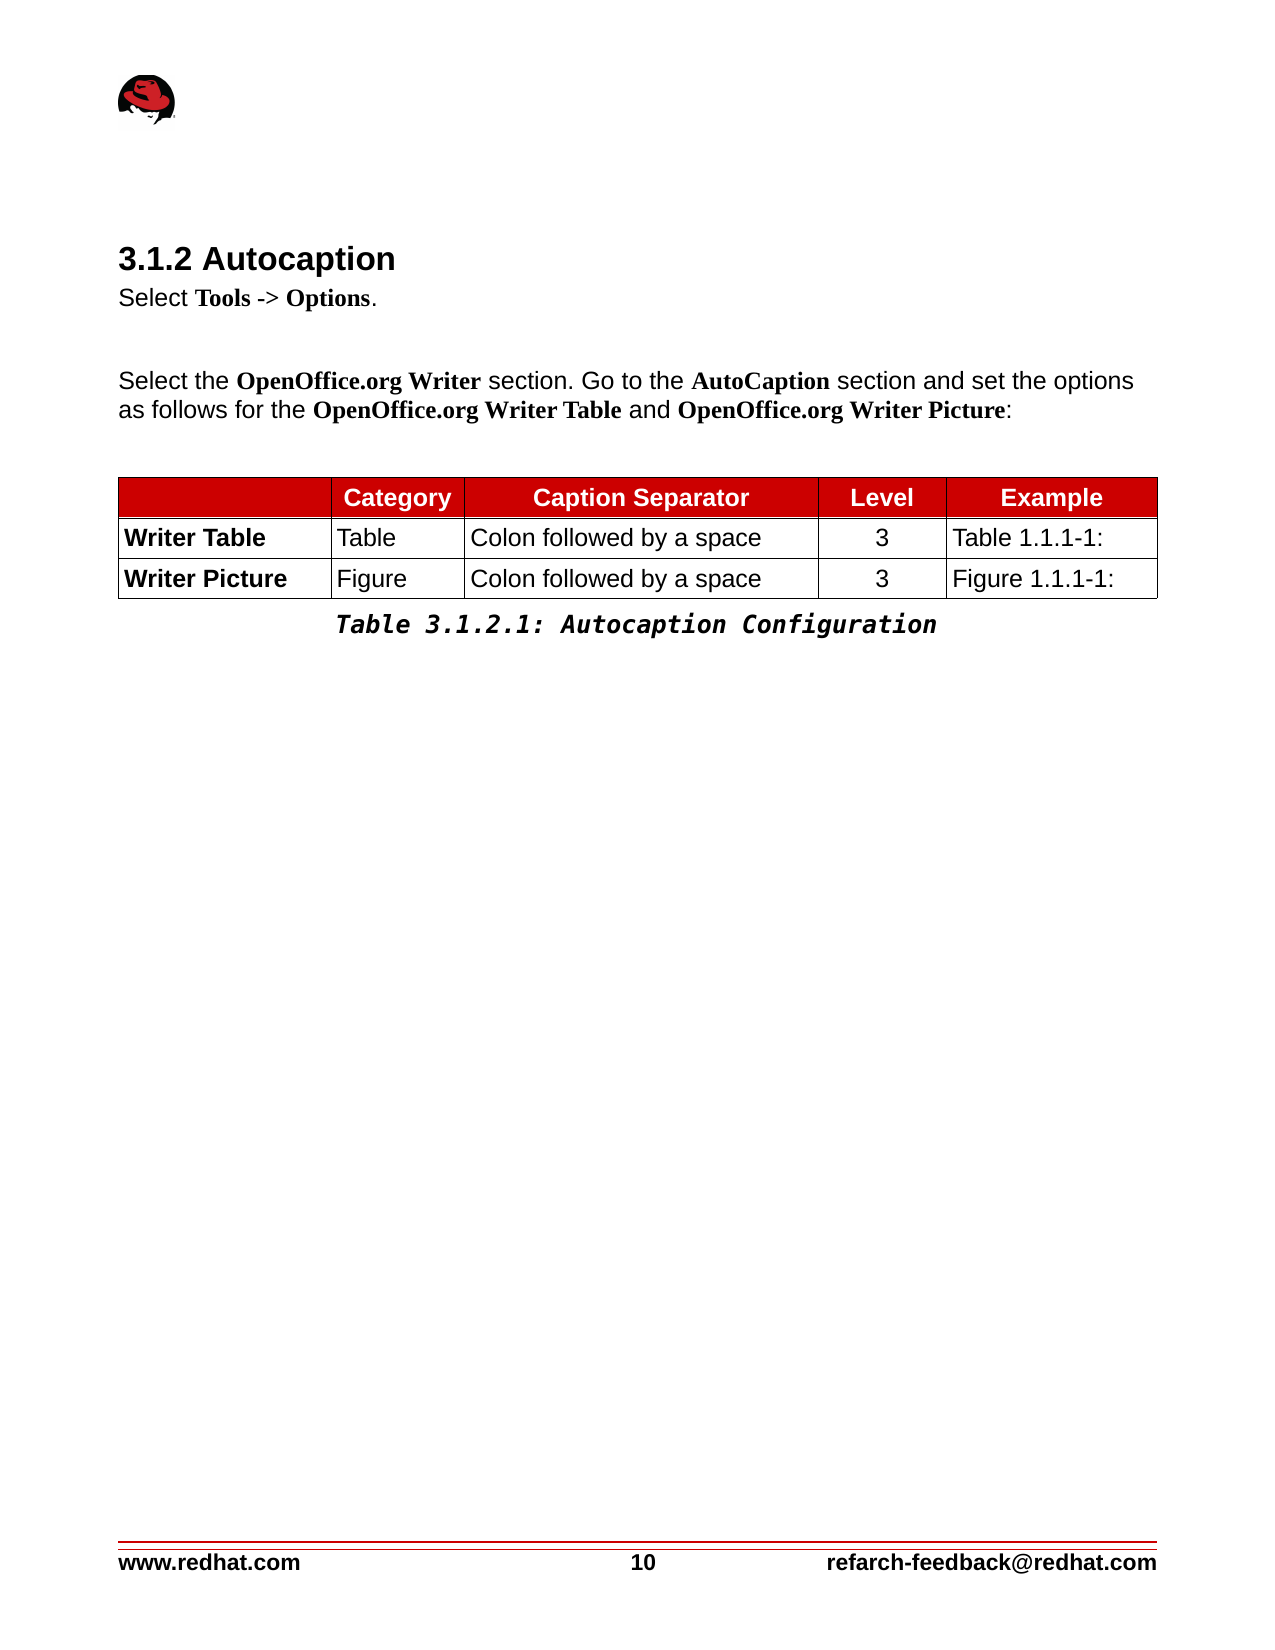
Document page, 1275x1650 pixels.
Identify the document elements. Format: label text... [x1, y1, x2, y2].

picture [118, 75, 176, 131]
table_header Level [819, 478, 946, 517]
table_cell Colon followed by a space [465, 559, 818, 598]
table_cell Writer Picture [119, 559, 331, 598]
table_cell Figure 1.1.1-1: [947, 559, 1157, 598]
table_cell Table [332, 519, 464, 558]
subtitle Autocaption [118, 239, 1157, 277]
table_cell 3 [819, 559, 946, 598]
table_header Caption Separator [465, 478, 818, 517]
table_header [119, 478, 331, 517]
table_header Example [947, 478, 1157, 517]
text Table 3.1.2.1: Autocaption Configuration [118, 611, 1157, 640]
text Select the OpenOffice.org Writer section. Go to the AutoCaption section and set the options as follows for the OpenOffice.org Writer Table and OpenOffice.org Writer Picture: [118, 366, 1157, 423]
table_cell Colon followed by a space [465, 519, 818, 558]
text Select Tools -> Options. [118, 283, 1157, 312]
table_cell 3 [819, 519, 946, 558]
table_header Category [332, 478, 464, 517]
table_cell Table 1.1.1-1: [947, 519, 1157, 558]
table_cell Writer Table [119, 519, 331, 558]
table_cell Figure [332, 559, 464, 598]
